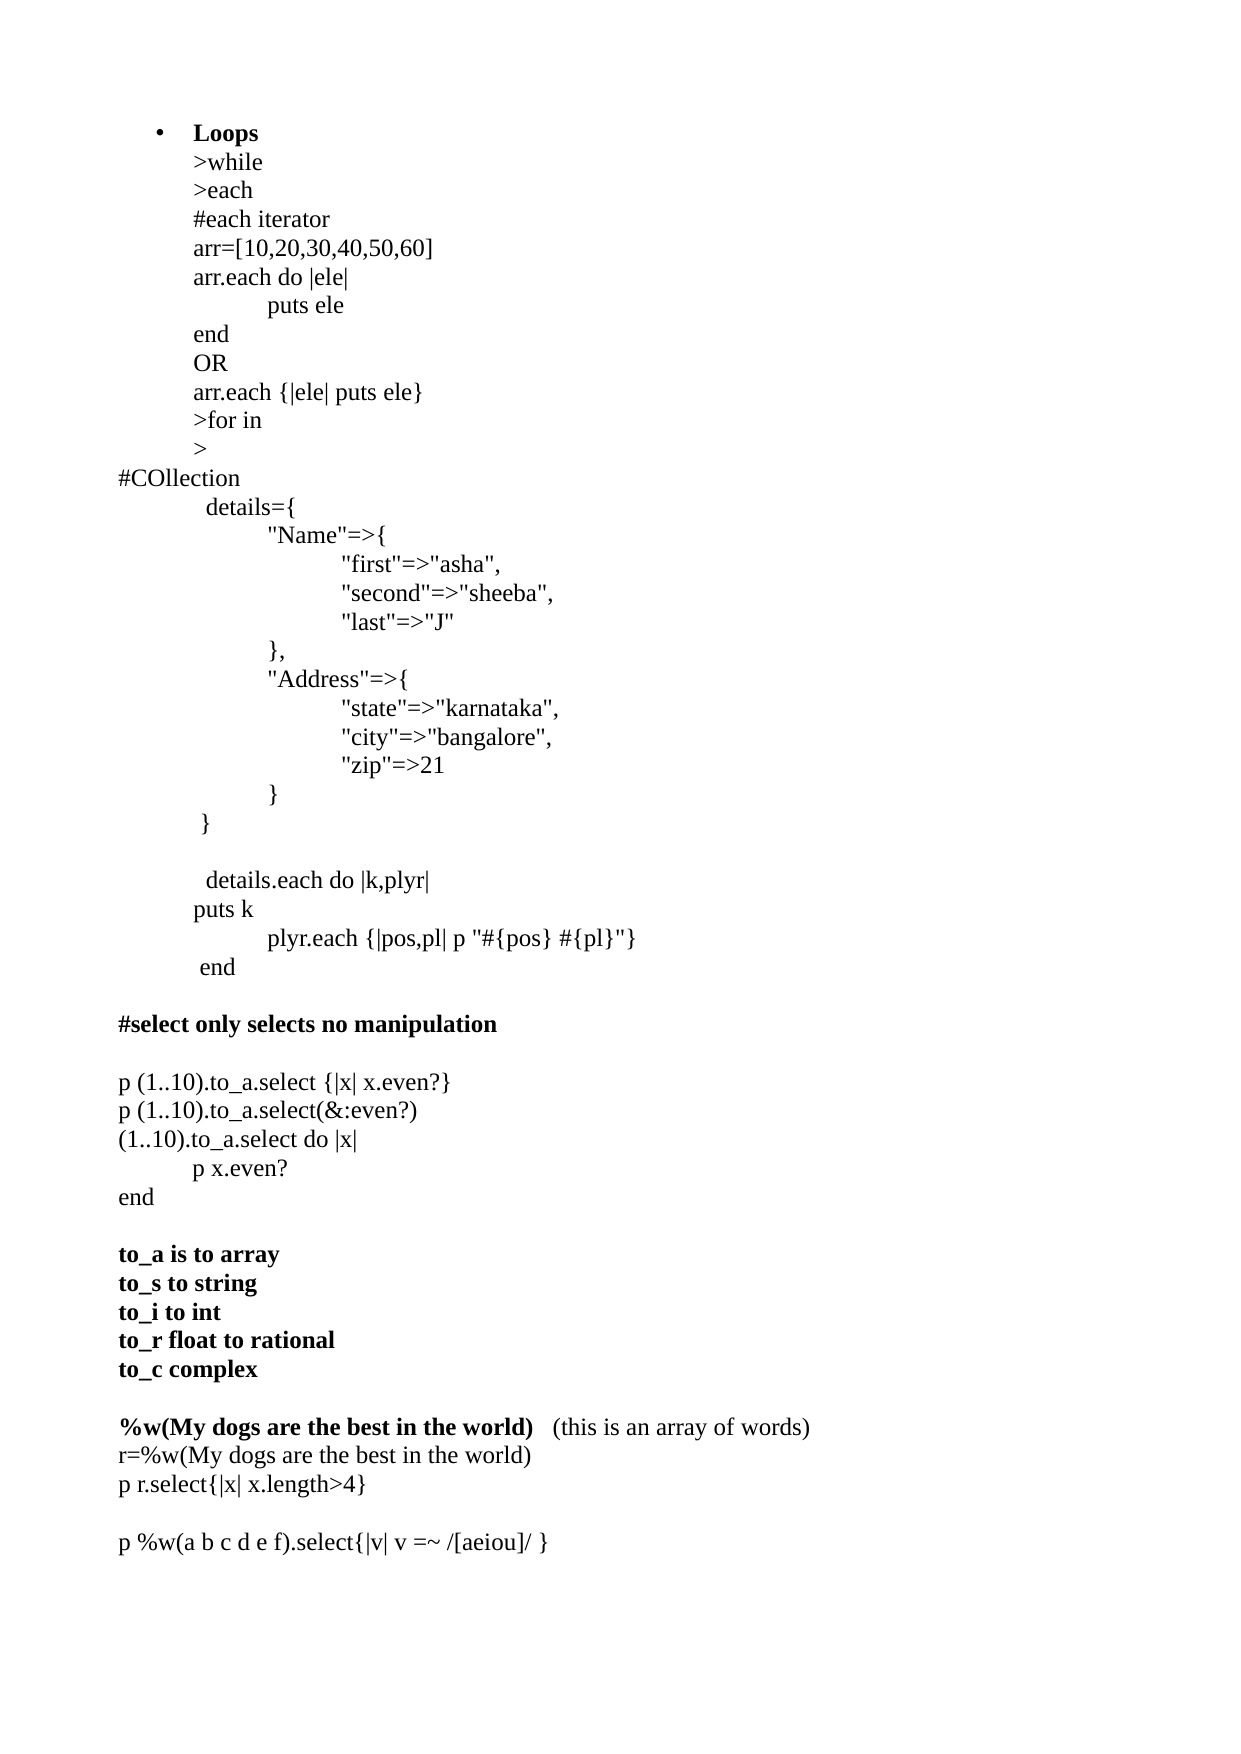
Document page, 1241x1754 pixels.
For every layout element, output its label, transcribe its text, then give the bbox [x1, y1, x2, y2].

list "first"=>"asha", [156, 549, 1122, 578]
list > [156, 434, 1122, 463]
text #select only selects no manipulation [118, 1009, 1122, 1038]
list } [156, 779, 1122, 808]
list >for in [156, 406, 1122, 434]
text p r.select{|x| x.length>4} [118, 1469, 1122, 1498]
list arr.each {|ele| puts ele} [156, 377, 1122, 406]
list "city"=>"bangalore", [156, 722, 1122, 751]
text to_r float to rational [118, 1326, 1122, 1354]
list puts k [156, 894, 1122, 923]
list >each [156, 176, 1122, 204]
list #each iterator [156, 204, 1122, 233]
list end [156, 952, 1122, 981]
list "zip"=>21 [156, 751, 1122, 779]
text p x.even? [118, 1153, 1122, 1182]
list "last"=>"J" [156, 607, 1122, 636]
list "second"=>"sheeba", [156, 578, 1122, 607]
list arr.each do |ele| [156, 262, 1122, 291]
text end [118, 1182, 1122, 1211]
text to_i to int [118, 1297, 1122, 1326]
list arr=[10,20,30,40,50,60] [156, 233, 1122, 262]
list Loops [156, 118, 1122, 147]
list details.each do |k,plyr| [156, 866, 1122, 894]
text p (1..10).to_a.select {|x| x.even?} [118, 1067, 1122, 1096]
list >while [156, 147, 1122, 176]
list "state"=>"karnataka", [156, 693, 1122, 722]
text #COllection [118, 463, 1122, 492]
list plyr.each {|pos,pl| p "#{pos} #{pl}"} [156, 923, 1122, 952]
list puts ele [156, 291, 1122, 319]
list }, [156, 636, 1122, 664]
text r=%w(My dogs are the best in the world) [118, 1441, 1122, 1469]
text %w(My dogs are the best in the world) (this is an array of words) [118, 1412, 1122, 1441]
list } [156, 808, 1122, 837]
text to_a is to array [118, 1239, 1122, 1268]
text to_s to string [118, 1268, 1122, 1297]
list end [156, 319, 1122, 348]
list "Name"=>{ [156, 521, 1122, 549]
text p (1..10).to_a.select(&:even?) [118, 1096, 1122, 1124]
text (1..10).to_a.select do |x| [118, 1124, 1122, 1153]
text to_c complex [118, 1354, 1122, 1383]
list "Address"=>{ [156, 664, 1122, 693]
list details={ [156, 492, 1122, 521]
list OR [156, 348, 1122, 377]
text p %w(a b c d e f).select{|v| v =~ /[aeiou]/ } [118, 1527, 1122, 1556]
